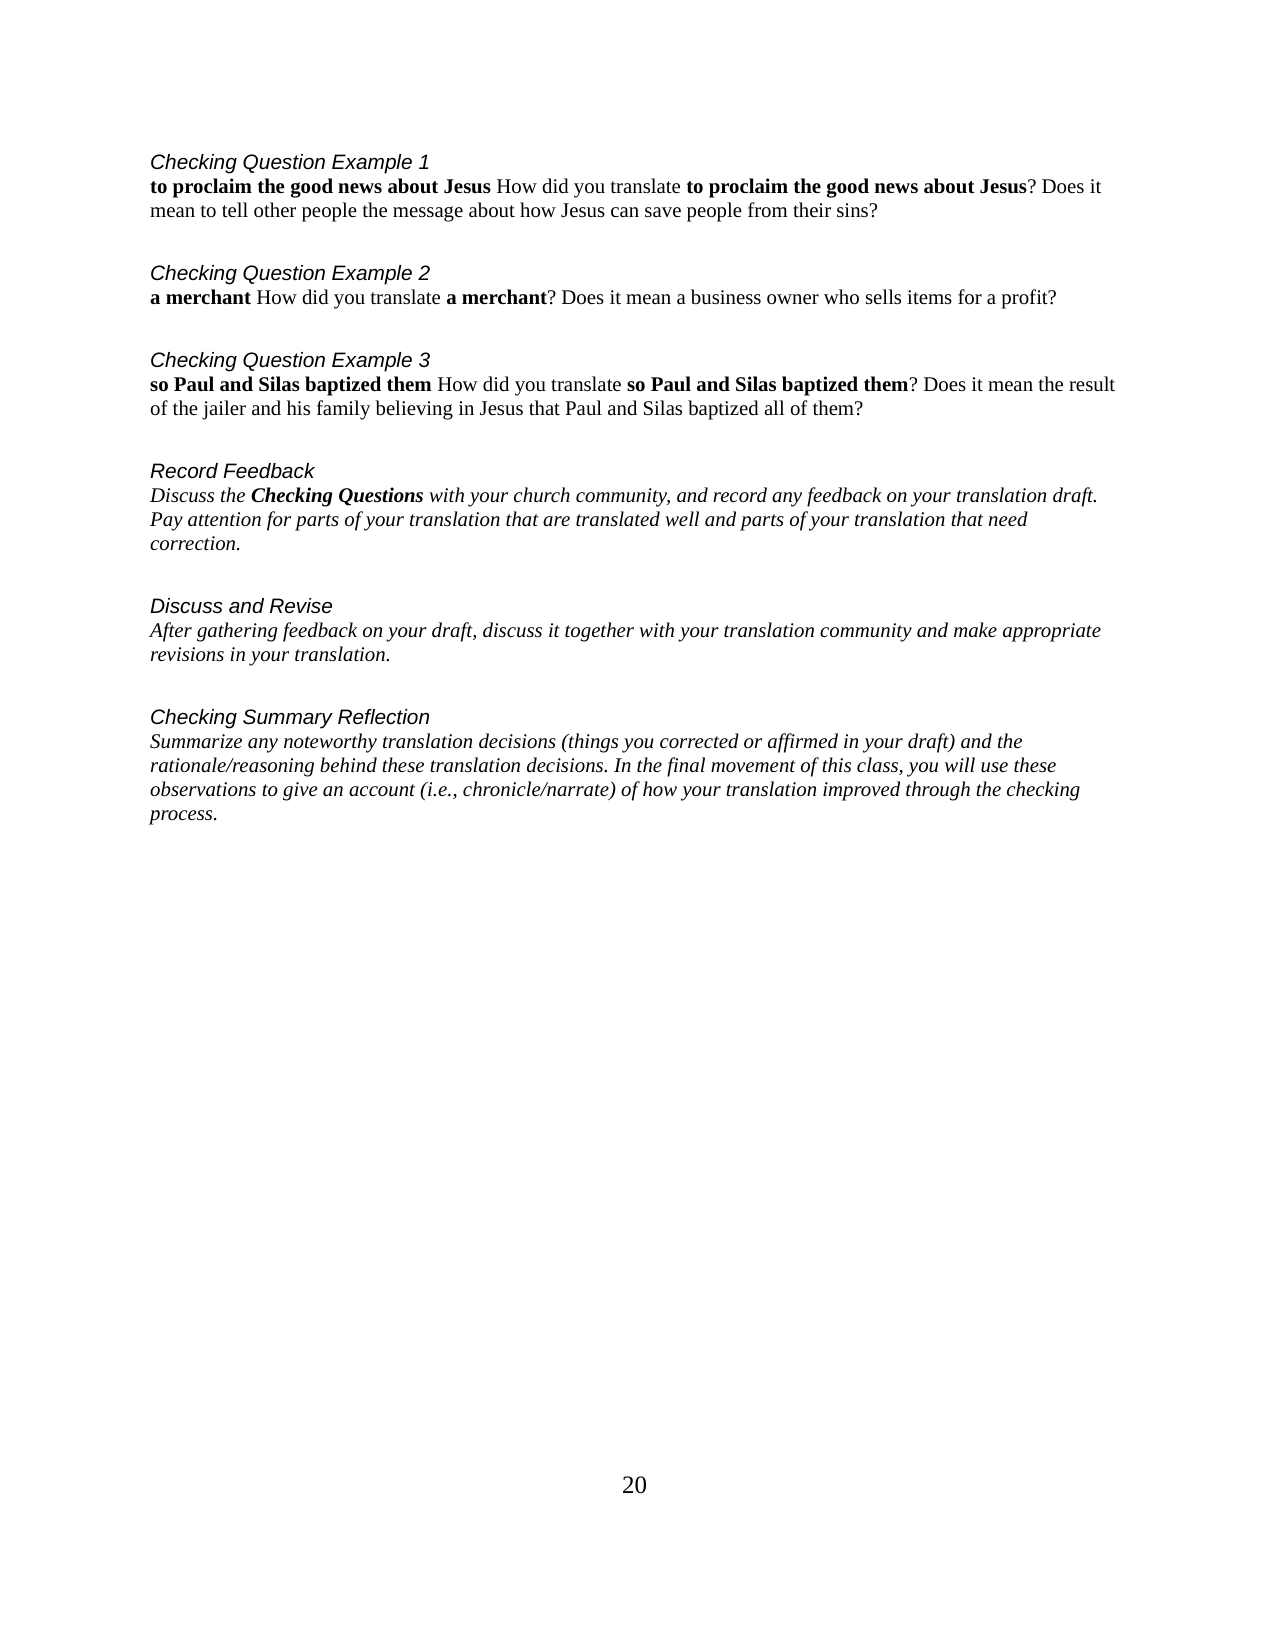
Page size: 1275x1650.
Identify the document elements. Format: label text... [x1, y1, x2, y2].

text Summarize any noteworthy translation decisions (things you corrected or affirmed in your draft) and the rationale/reasoning behind these translation decisions. In the final movement of this class, you will use these observations to give an account (i.e., chronicle/narrate) of how your translation improved through the checking process. [150, 729, 1125, 825]
text a merchant How did you translate a merchant? Does it mean a business owner who sells items for a profit? [150, 285, 1125, 309]
subtitle Checking Summary Reflection [150, 705, 1125, 729]
subtitle Checking Question Example 3 [150, 348, 1125, 372]
subtitle Discuss and Revise [150, 594, 1125, 618]
subtitle Checking Question Example 2 [150, 261, 1125, 285]
text Discuss the Checking Questions with your church community, and record any feedback on your translation draft. Pay attention for parts of your translation that are translated well and parts of your translation that need correction. [150, 483, 1125, 555]
text to proclaim the good news about Jesus How did you translate to proclaim the good news about Jesus? Does it mean to tell other people the message about how Jesus can save people from their sins? [150, 174, 1125, 222]
subtitle Record Feedback [150, 459, 1125, 483]
subtitle Checking Question Example 1 [150, 150, 1125, 174]
text After gathering feedback on your draft, discuss it together with your translation community and make appropriate revisions in your translation. [150, 618, 1125, 666]
text so Paul and Silas baptized them How did you translate so Paul and Silas baptized them? Does it mean the result of the jailer and his family believing in Jesus that Paul and Silas baptized all of them? [150, 372, 1125, 420]
